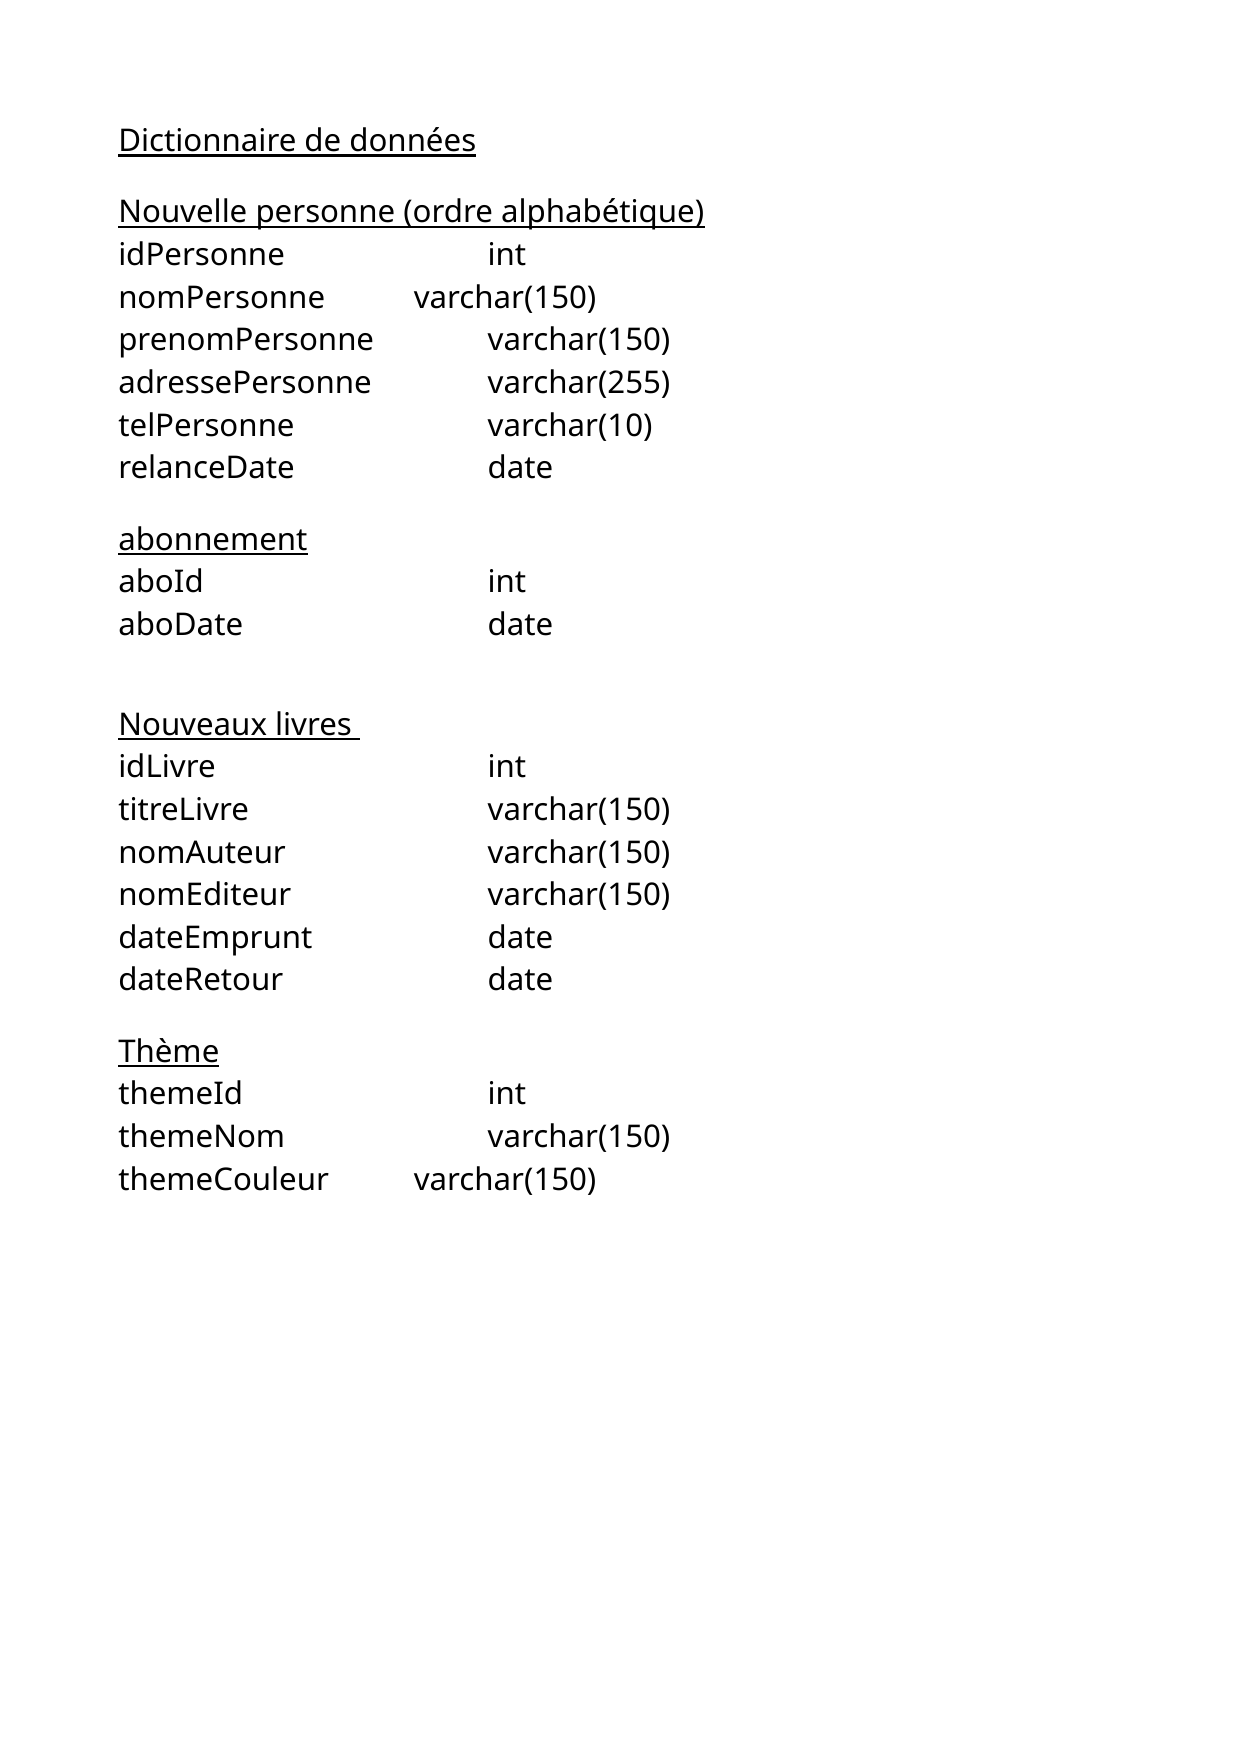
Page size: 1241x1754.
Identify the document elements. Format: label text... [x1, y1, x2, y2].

text nomAuteur varchar(150) [118, 829, 1122, 872]
text dateEmprunt date [118, 915, 1122, 957]
text aboDate date [118, 602, 1122, 644]
text themeCouleur varchar(150) [118, 1157, 1122, 1199]
text idPersonne int [118, 232, 1122, 275]
text idLivre int [118, 744, 1122, 787]
text themeId int [118, 1071, 1122, 1114]
text relanceDate date [118, 445, 1122, 488]
text adressePersonne varchar(255) [118, 360, 1122, 402]
text aboId int [118, 559, 1122, 602]
text nomEditeur varchar(150) [118, 872, 1122, 915]
text themeNom varchar(150) [118, 1114, 1122, 1157]
text telPersonne varchar(10) [118, 402, 1122, 445]
text nomPersonne varchar(150) [118, 275, 1122, 317]
text Dictionnaire de données [118, 118, 1122, 161]
text prenomPersonne varchar(150) [118, 317, 1122, 360]
text Nouveaux livres [118, 702, 1122, 744]
text abonnement [118, 516, 1122, 559]
text Nouvelle personne (ordre alphabétique) [118, 189, 1122, 232]
text titreLivre varchar(150) [118, 787, 1122, 829]
text dateRetour date [118, 957, 1122, 1000]
text Thème [118, 1029, 1122, 1071]
